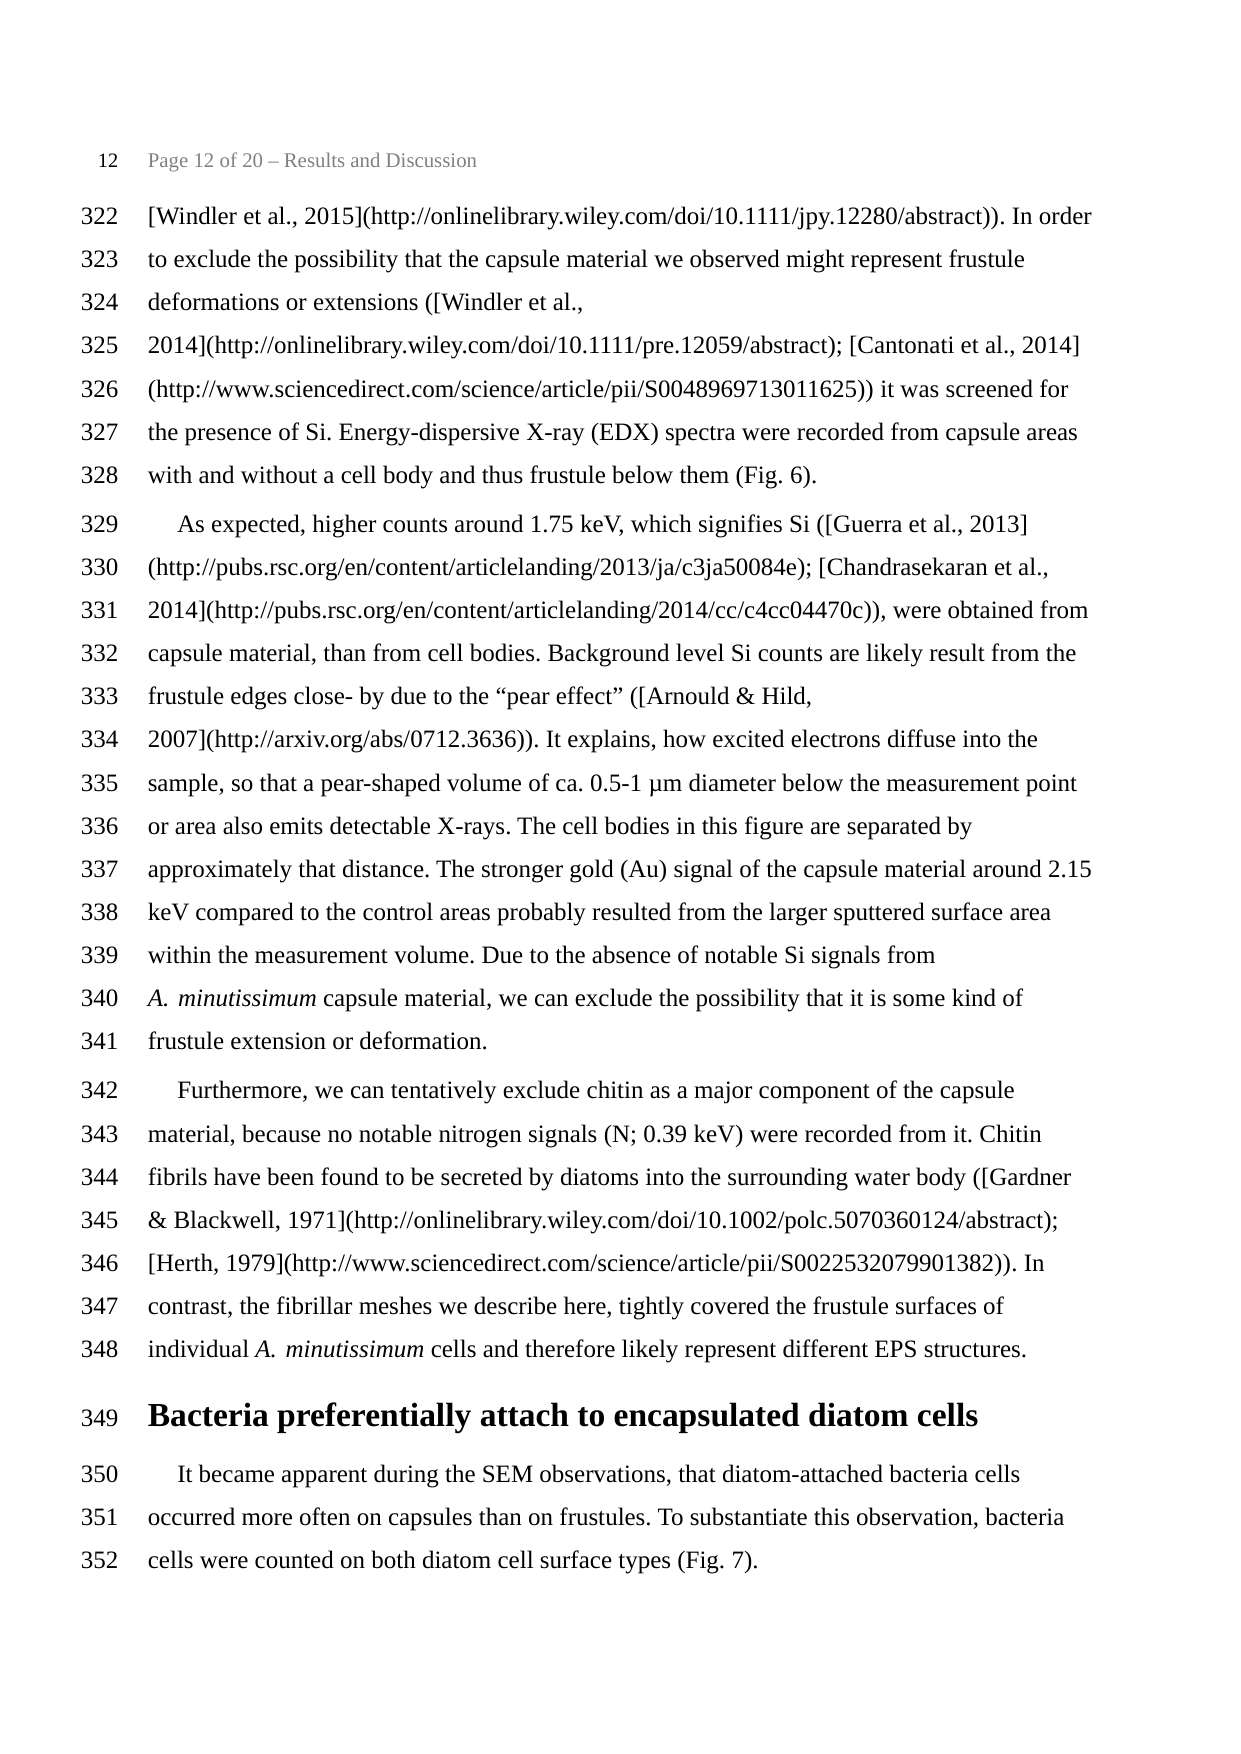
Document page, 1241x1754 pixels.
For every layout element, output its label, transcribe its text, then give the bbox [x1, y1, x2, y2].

text As expected, higher counts around 1.75 keV, which signifies Si ([Guerra et al., 2013](http://pubs.rsc.org/en/content/articlelanding/2013/ja/c3ja50084e); [Chandrasekaran et al., 2014](http://pubs.rsc.org/en/content/articlelanding/2014/cc/c4cc04470c)), were obtained from capsule material, than from cell bodies. Background level Si counts are likely result from the frustule edges close- by due to the “pear effect” ([Arnould & Hild, 2007](http://arxiv.org/abs/0712.3636)). It explains, how excited electrons diffuse into the sample, so that a pear-shaped volume of ca. 0.5-1 µm diameter below the measurement point or area also emits detectable X-rays. The cell bodies in this figure are separated by approximately that distance. The stronger gold (Au) signal of the capsule material around 2.15 keV compared to the control areas probably resulted from the larger sputtered surface area within the measurement volume. Due to the absence of notable Si signals from A. minutissimum capsule material, we can exclude the possibility that it is some kind of frustule extension or deformation. [148, 509, 1093, 1055]
subtitle Bacteria preferentially attach to encapsulated diatom cells [148, 1395, 1093, 1434]
text Furthermore, we can tentatively exclude chitin as a major component of the capsule material, because no notable nitrogen signals (N; 0.39 keV) were recorded from it. Chitin fibrils have been found to be secreted by diatoms into the surrounding water body ([Gardner & Blackwell, 1971](http://onlinelibrary.wiley.com/doi/10.1002/polc.5070360124/abstract); [Herth, 1979](http://www.sciencedirect.com/science/article/pii/S0022532079901382)). In contrast, the fibrillar meshes we describe here, tightly covered the frustule surfaces of individual A. minutissimum cells and therefore likely represent different EPS structures. [148, 1076, 1093, 1363]
text It became apparent during the SEM observations, that diatom-attached bacteria cells occurred more often on capsules than on frustules. To substantiate this observation, bacteria cells were counted on both diatom cell surface types (Fig. 7). [148, 1459, 1093, 1574]
text [Windler et al., 2015](http://onlinelibrary.wiley.com/doi/10.1111/jpy.12280/abstract)). In order to exclude the possibility that the capsule material we observed might represent frustule deformations or extensions ([Windler et al., 2014](http://onlinelibrary.wiley.com/doi/10.1111/pre.12059/abstract); [Cantonati et al., 2014](http://www.sciencedirect.com/science/article/pii/S0048969713011625)) it was screened for the presence of Si. Energy-dispersive X-ray (EDX) spectra were recorded from capsule areas with and without a cell body and thus frustule below them (Fig. 6). [148, 201, 1093, 489]
